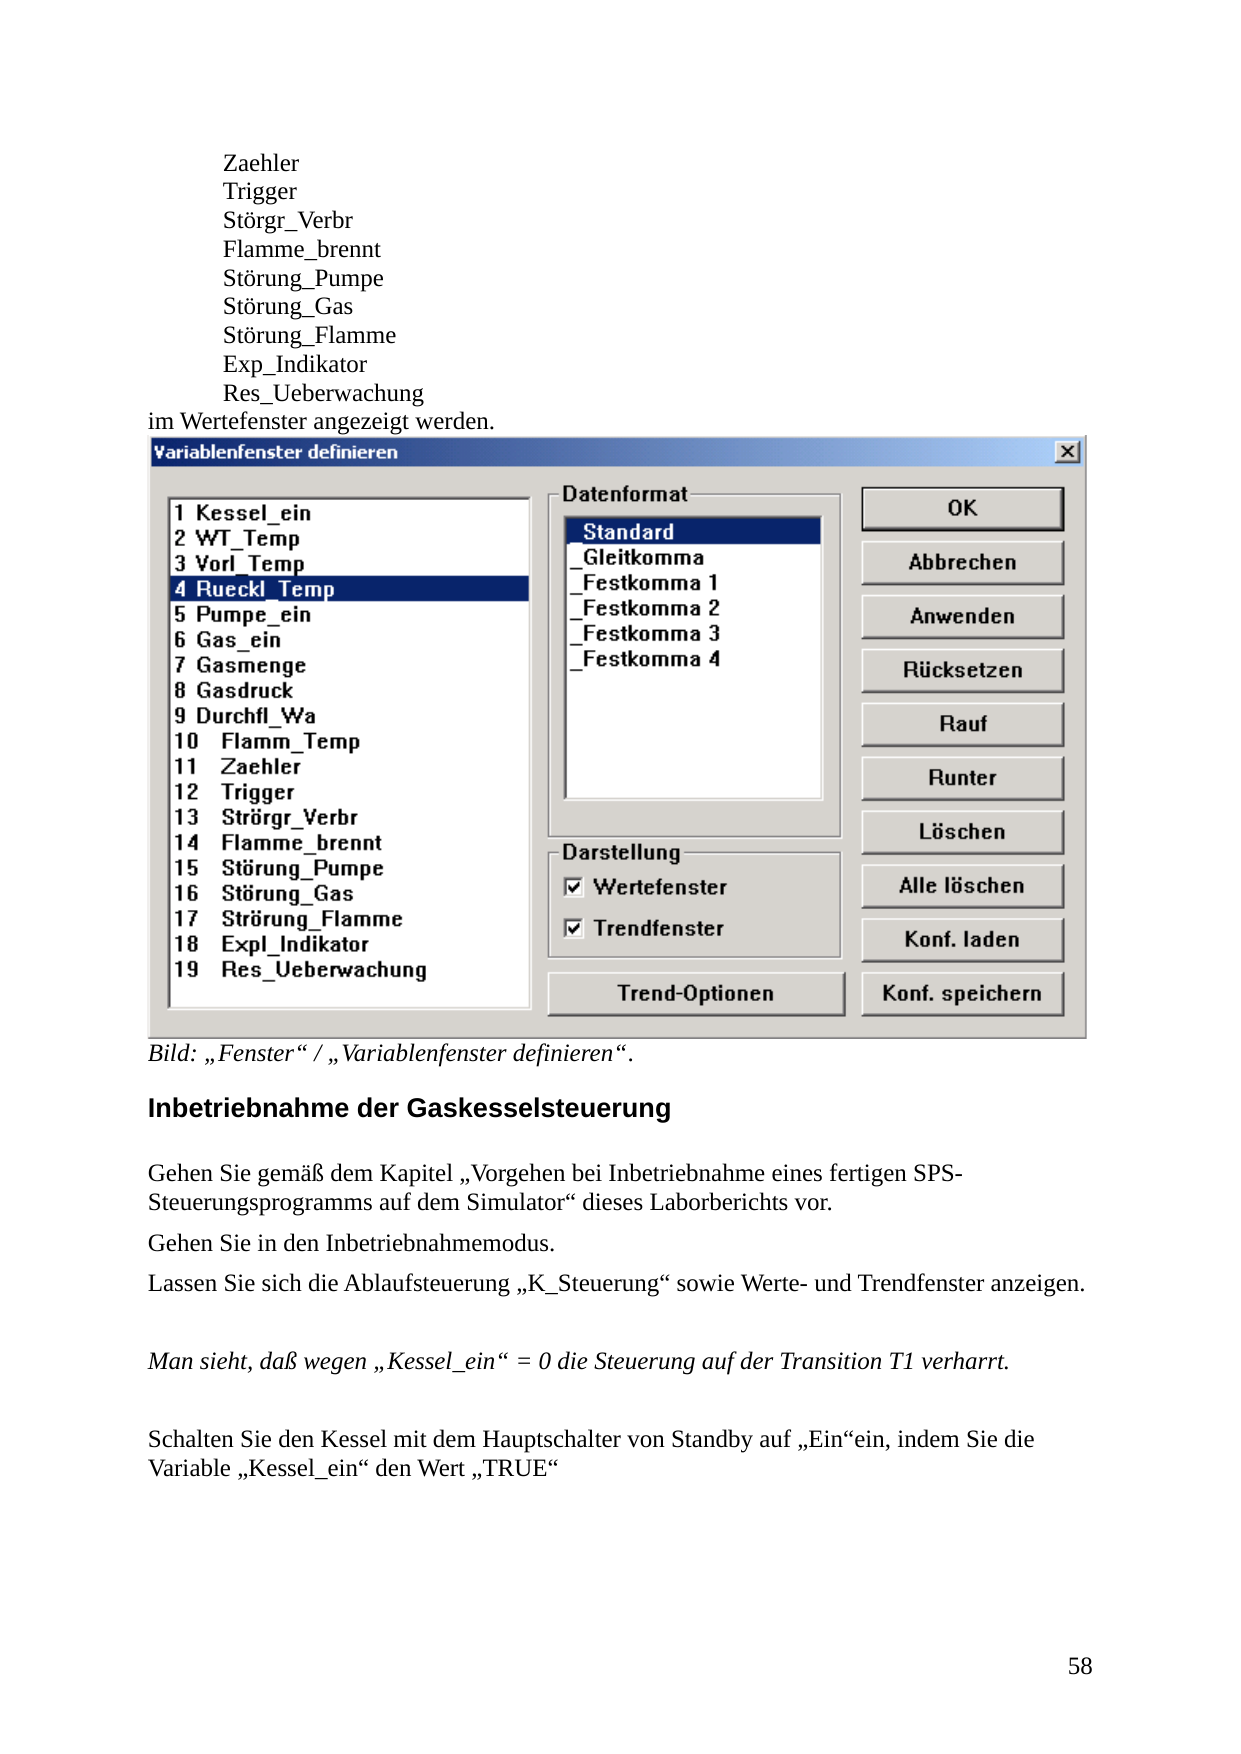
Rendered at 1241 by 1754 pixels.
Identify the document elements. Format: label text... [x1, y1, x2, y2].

list Exp_Indikator [185, 349, 1093, 378]
list Störung_Flamme [185, 320, 1093, 349]
list Trigger [185, 176, 1093, 205]
list Zaehler [185, 148, 1093, 176]
text Bild: „Fenster“ / „Variablenfenster definieren“. [148, 1038, 1093, 1067]
list Res_Ueberwachung [185, 378, 1093, 406]
text Gehen Sie gemäß dem Kapitel „Vorgehen bei Inbetriebnahme eines fertigen SPS-Steuerungsprogramms auf dem Simulator“ dieses Laborberichts vor. [148, 1158, 1093, 1216]
text Lassen Sie sich die Ablaufsteuerung „K_Steuerung“ sowie Werte- und Trendfenster anzeigen. [148, 1268, 1093, 1296]
text Schalten Sie den Kessel mit dem Hauptschalter von Standby auf „Ein“ein, indem Sie die Variable „Kessel_ein“ den Wert „TRUE“ [148, 1424, 1093, 1482]
list Störung_Pumpe [185, 263, 1093, 291]
text Gehen Sie in den Inbetriebnahmemodus. [148, 1228, 1093, 1257]
picture [147, 435, 1087, 1039]
text im Wertefenster angezeigt werden. [148, 406, 1093, 435]
list Störgr_Verbr [185, 205, 1093, 234]
list Störung_Gas [185, 291, 1093, 320]
list Flamme_brennt [185, 234, 1093, 263]
text Man sieht, daß wegen „Kessel_ein“ = 0 die Steuerung auf der Transition T1 verharrt. [148, 1346, 1093, 1375]
subtitle Inbetriebnahme der Gaskesselsteuerung [148, 1092, 1093, 1123]
